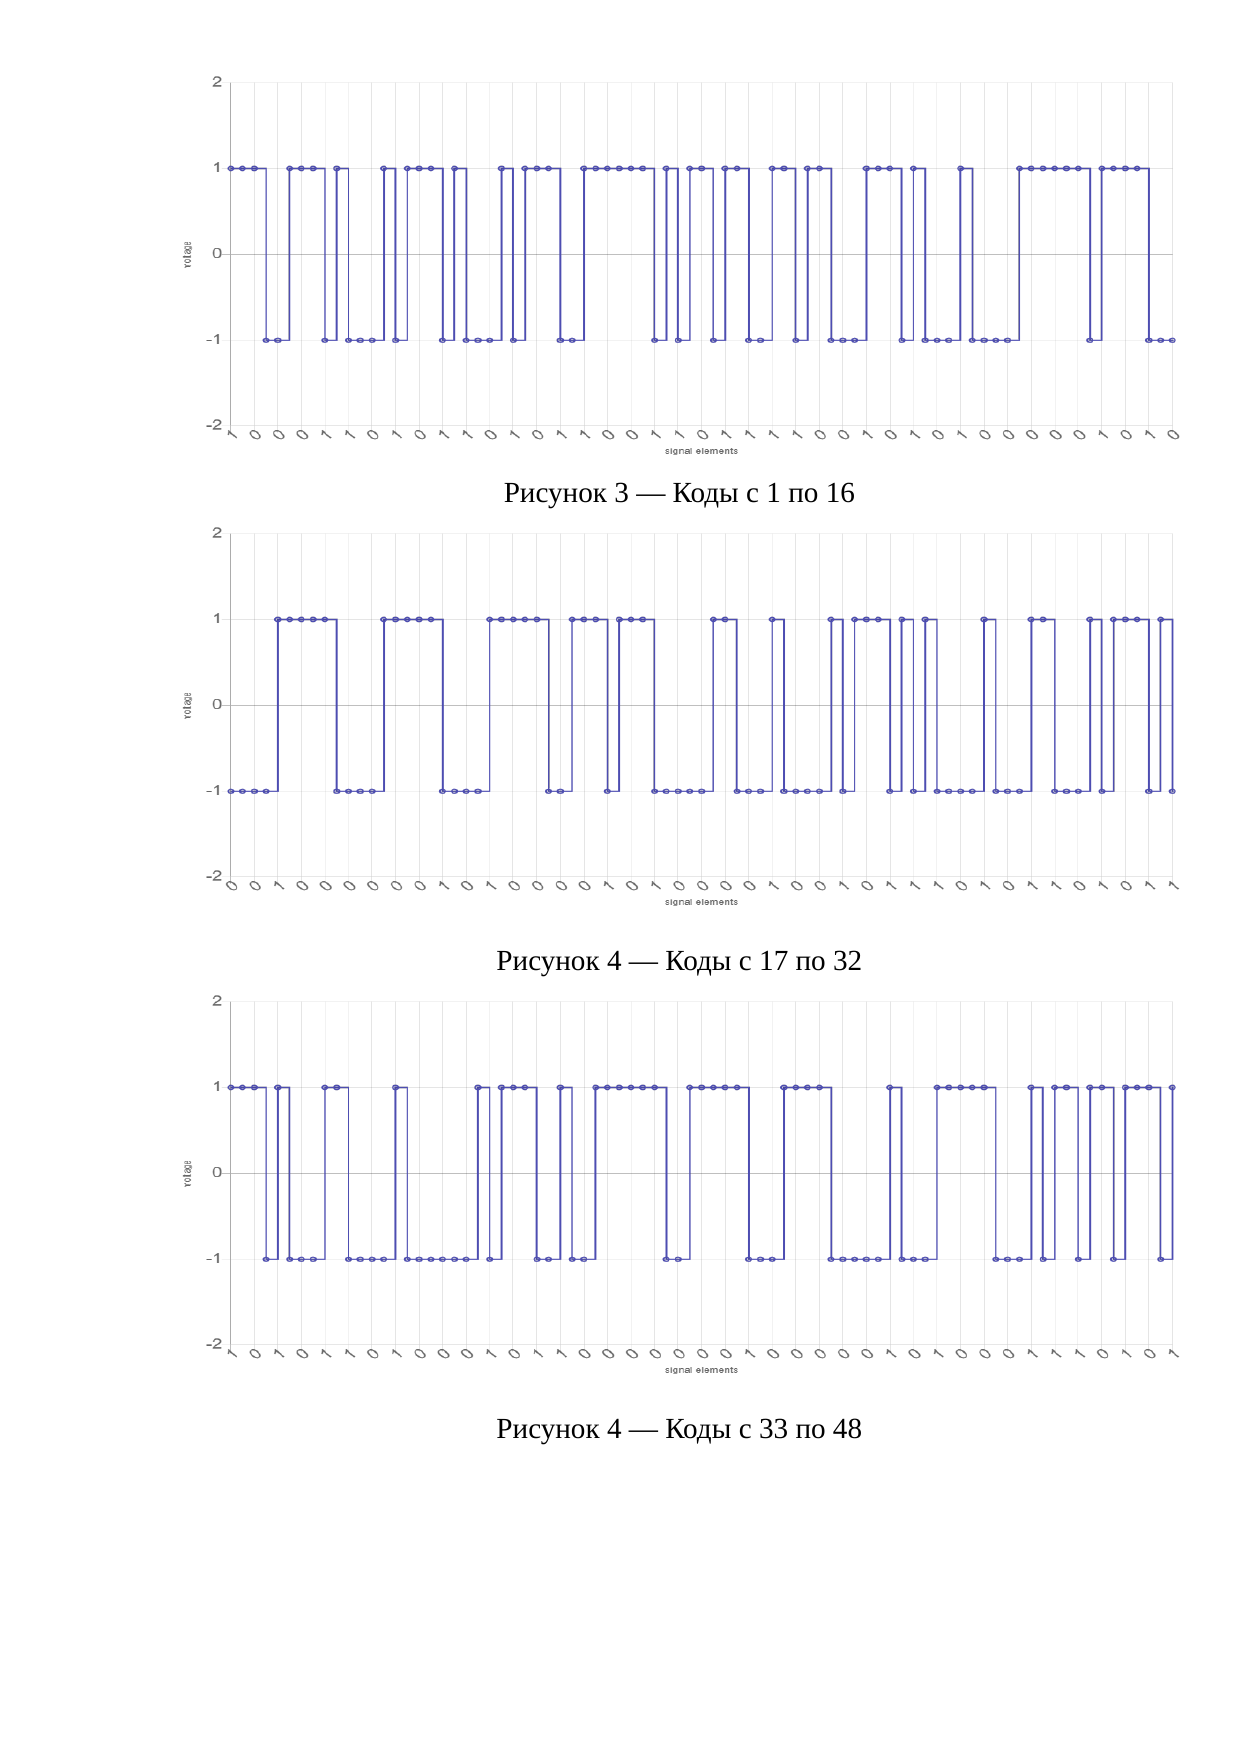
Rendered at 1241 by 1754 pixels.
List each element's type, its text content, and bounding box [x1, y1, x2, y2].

picture [177, 526, 1182, 910]
picture [177, 993, 1182, 1378]
picture [177, 75, 1182, 459]
text Рисунок 4 — Коды с 17 по 32 [177, 910, 1181, 977]
text Рисунок 3 — Коды с 1 по 16 [177, 459, 1181, 509]
text Рисунок 4 — Коды с 33 по 48 [177, 1378, 1181, 1444]
